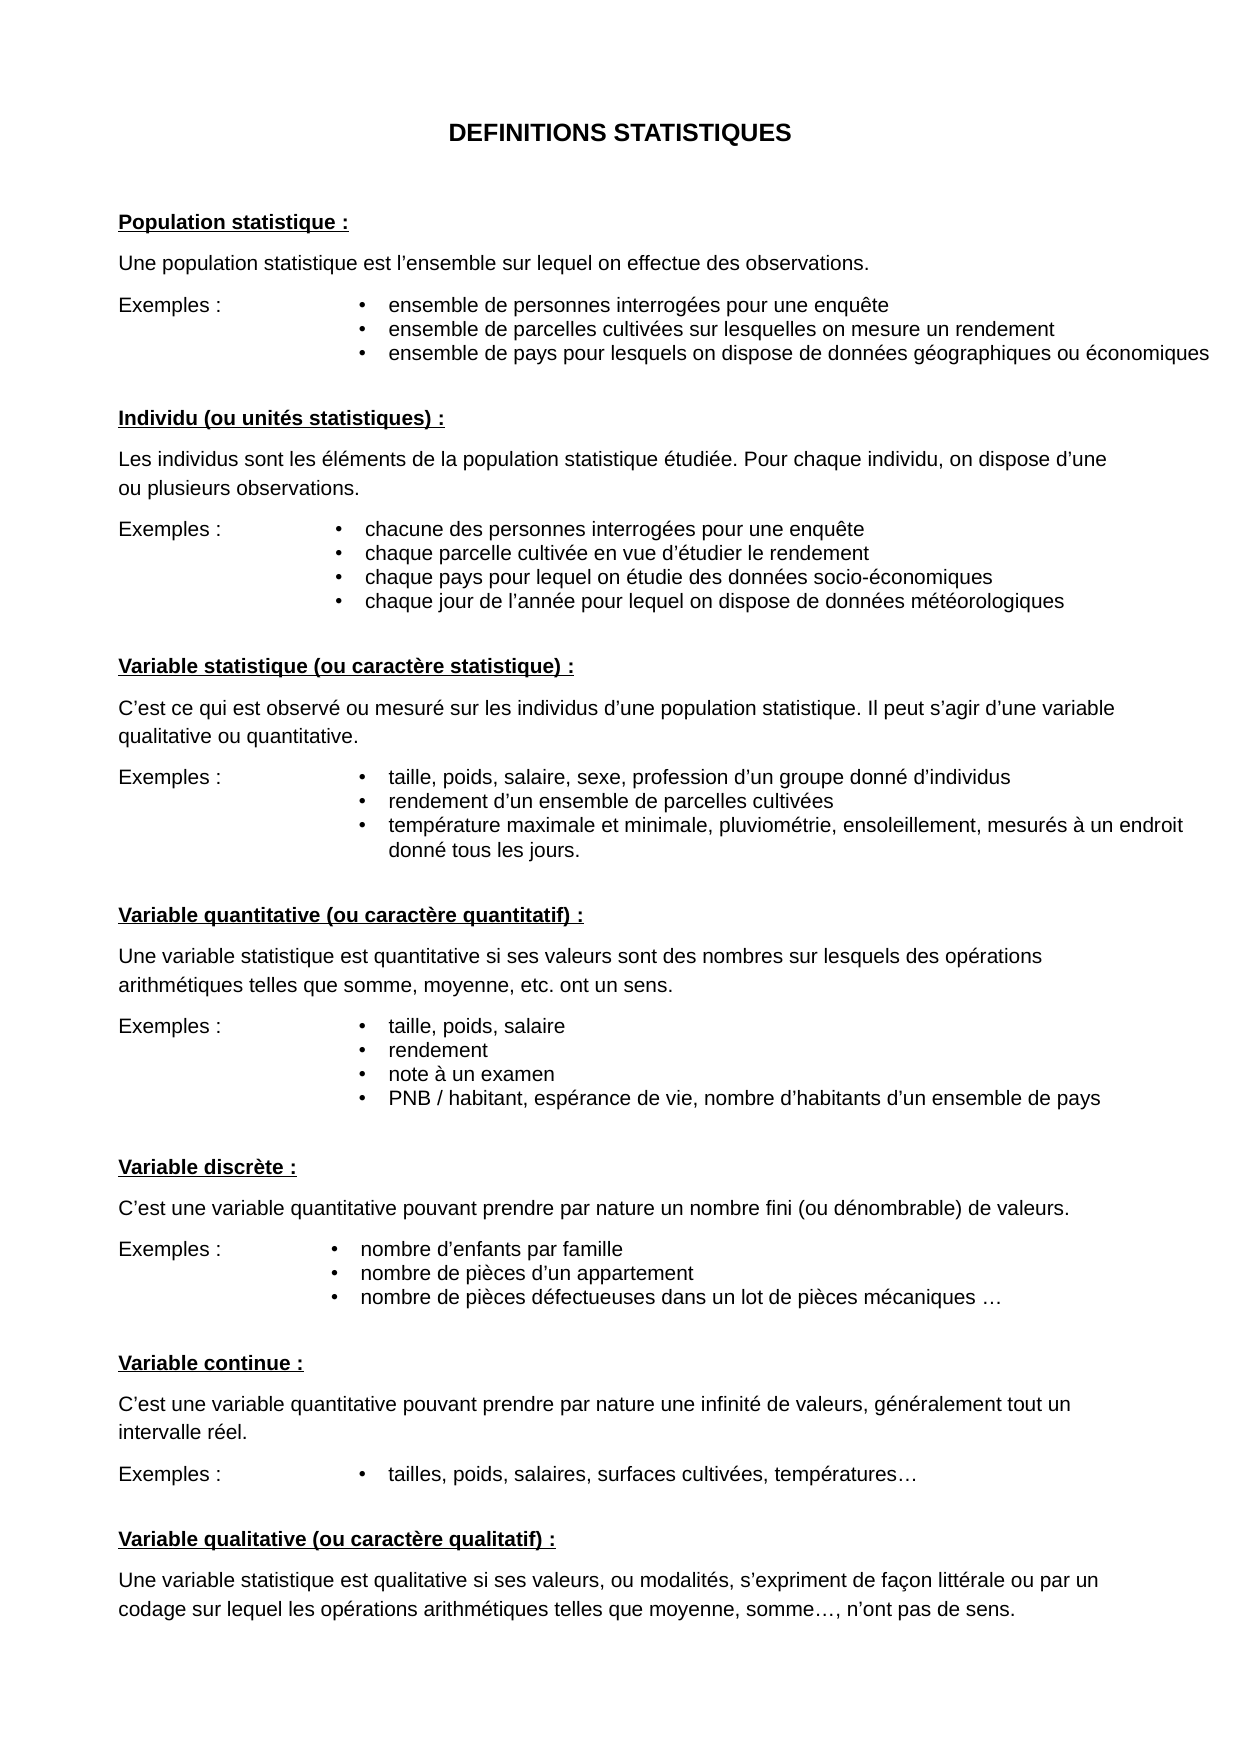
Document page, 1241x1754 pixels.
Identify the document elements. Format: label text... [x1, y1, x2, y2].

text C’est une variable quantitative pouvant prendre par nature une infinité de valeurs, généralement tout un intervalle réel. [118, 1391, 1122, 1444]
text Individu (ou unités statistiques) : [118, 406, 1122, 430]
text Une population statistique est l’ensemble sur lequel on effectue des observations. [118, 251, 1122, 275]
text Population statistique : [118, 210, 1122, 234]
text Variable continue : [118, 1350, 1122, 1374]
text Variable quantitative (ou caractère quantitatif) : [118, 902, 1122, 926]
text Variable qualitative (ou caractère qualitatif) : [118, 1527, 1122, 1551]
text C’est ce qui est observé ou mesuré sur les individus d’une population statistique. Il peut s’agir d’une variable qualitative ou quantitative. [118, 695, 1122, 748]
text Une variable statistique est quantitative si ses valeurs sont des nombres sur lesquels des opérations arithmétiques telles que somme, moyenne, etc. ont un sens. [118, 944, 1122, 996]
table_header tailles, poids, salaires, surfaces cultivées, températures… [314, 1461, 1187, 1485]
text Les individus sont les éléments de la population statistique étudiée. Pour chaque individu, on dispose d’une ou plusieurs observations. [118, 447, 1122, 499]
table_header Exemples : [118, 1237, 287, 1309]
table_header taille, poids, salaire rendement note à un examen PNB / habitant, espérance de vie, nombre d’habitants d’un ensemble de pays [315, 1014, 1159, 1113]
text Variable discrète : [118, 1155, 1122, 1179]
text Variable statistique (ou caractère statistique) : [118, 654, 1122, 678]
table_header Exemples : [118, 293, 314, 364]
table_header Exemples : [118, 765, 314, 861]
table_header ensemble de personnes interrogées pour une enquête ensemble de parcelles cultivées sur lesquelles on mesure un rendement ensemble de pays pour lesquels on dispose de données géographiques ou économiques [315, 293, 1240, 364]
table_header taille, poids, salaire, sexe, profession d’un groupe donné d’individus rendement d’un ensemble de parcelles cultivées température maximale et minimale, pluviométrie, ensoleillement, mesurés à un endroit donné tous les jours. [315, 765, 1193, 861]
table_header nombre d’enfants par famille nombre de pièces d’un appartement nombre de pièces défectueuses dans un lot de pièces mécaniques … [287, 1237, 1026, 1309]
table_header Exemples : [118, 1014, 314, 1113]
table_header chacune des personnes interrogées pour une enquête chaque parcelle cultivée en vue d’étudier le rendement chaque pays pour lequel on étudie des données socio-économiques chaque jour de l’année pour lequel on dispose de données météorologiques [291, 517, 1171, 613]
text DEFINITIONS STATISTIQUES [118, 118, 1122, 147]
text C’est une variable quantitative pouvant prendre par nature un nombre fini (ou dénombrable) de valeurs. [118, 1196, 1122, 1220]
table_header Exemples : [118, 1461, 314, 1485]
table_header Exemples : [118, 517, 291, 613]
text Une variable statistique est qualitative si ses valeurs, ou modalités, s’expriment de façon littérale ou par un codage sur lequel les opérations arithmétiques telles que moyenne, somme…, n’ont pas de sens. [118, 1568, 1122, 1620]
